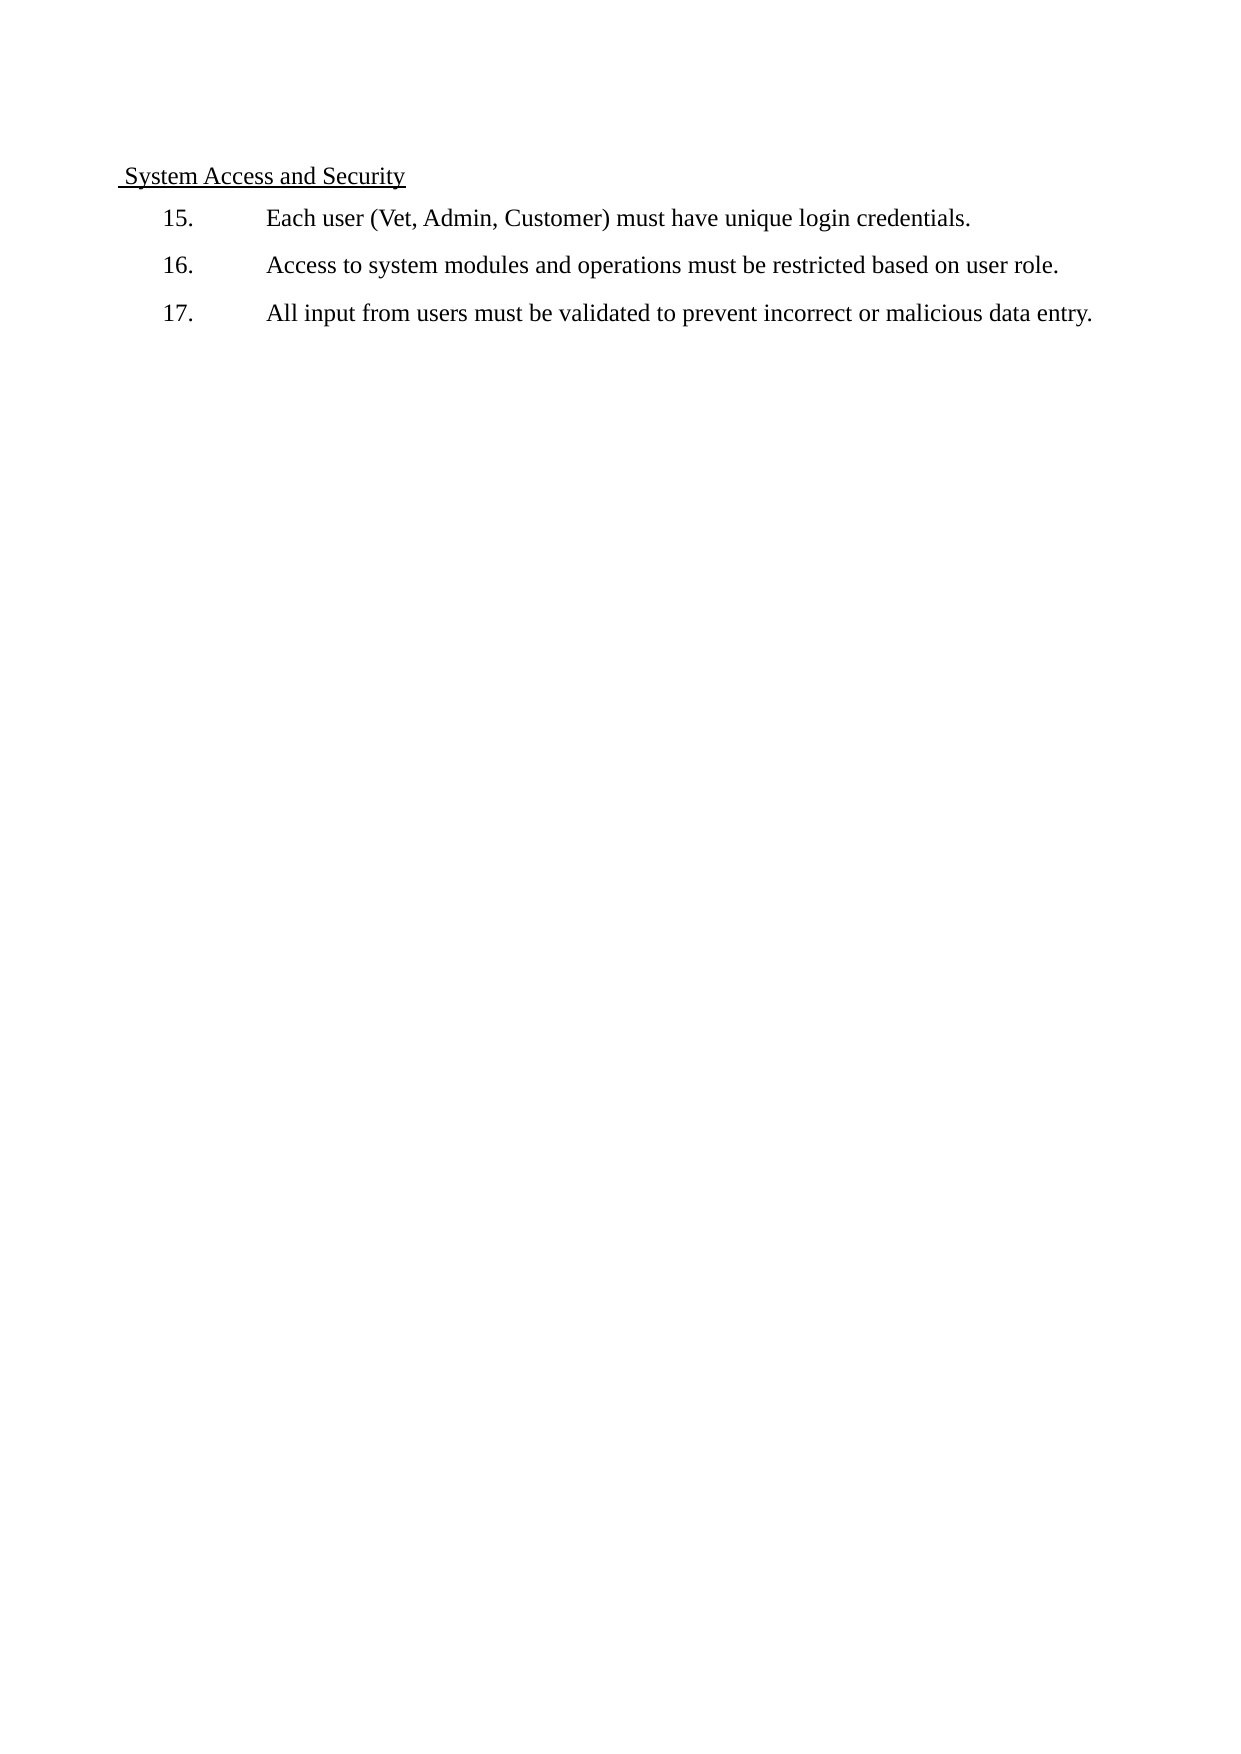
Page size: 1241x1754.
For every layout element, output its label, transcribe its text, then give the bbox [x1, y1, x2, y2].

list All input from users must be validated to prevent incorrect or malicious data entry. [162, 298, 1122, 327]
subtitle System Access and Security [118, 161, 1122, 190]
list Access to system modules and operations must be restricted based on user role. [162, 250, 1122, 279]
list Each user (Vet, Admin, Customer) must have unique login credentials. [162, 203, 1122, 231]
